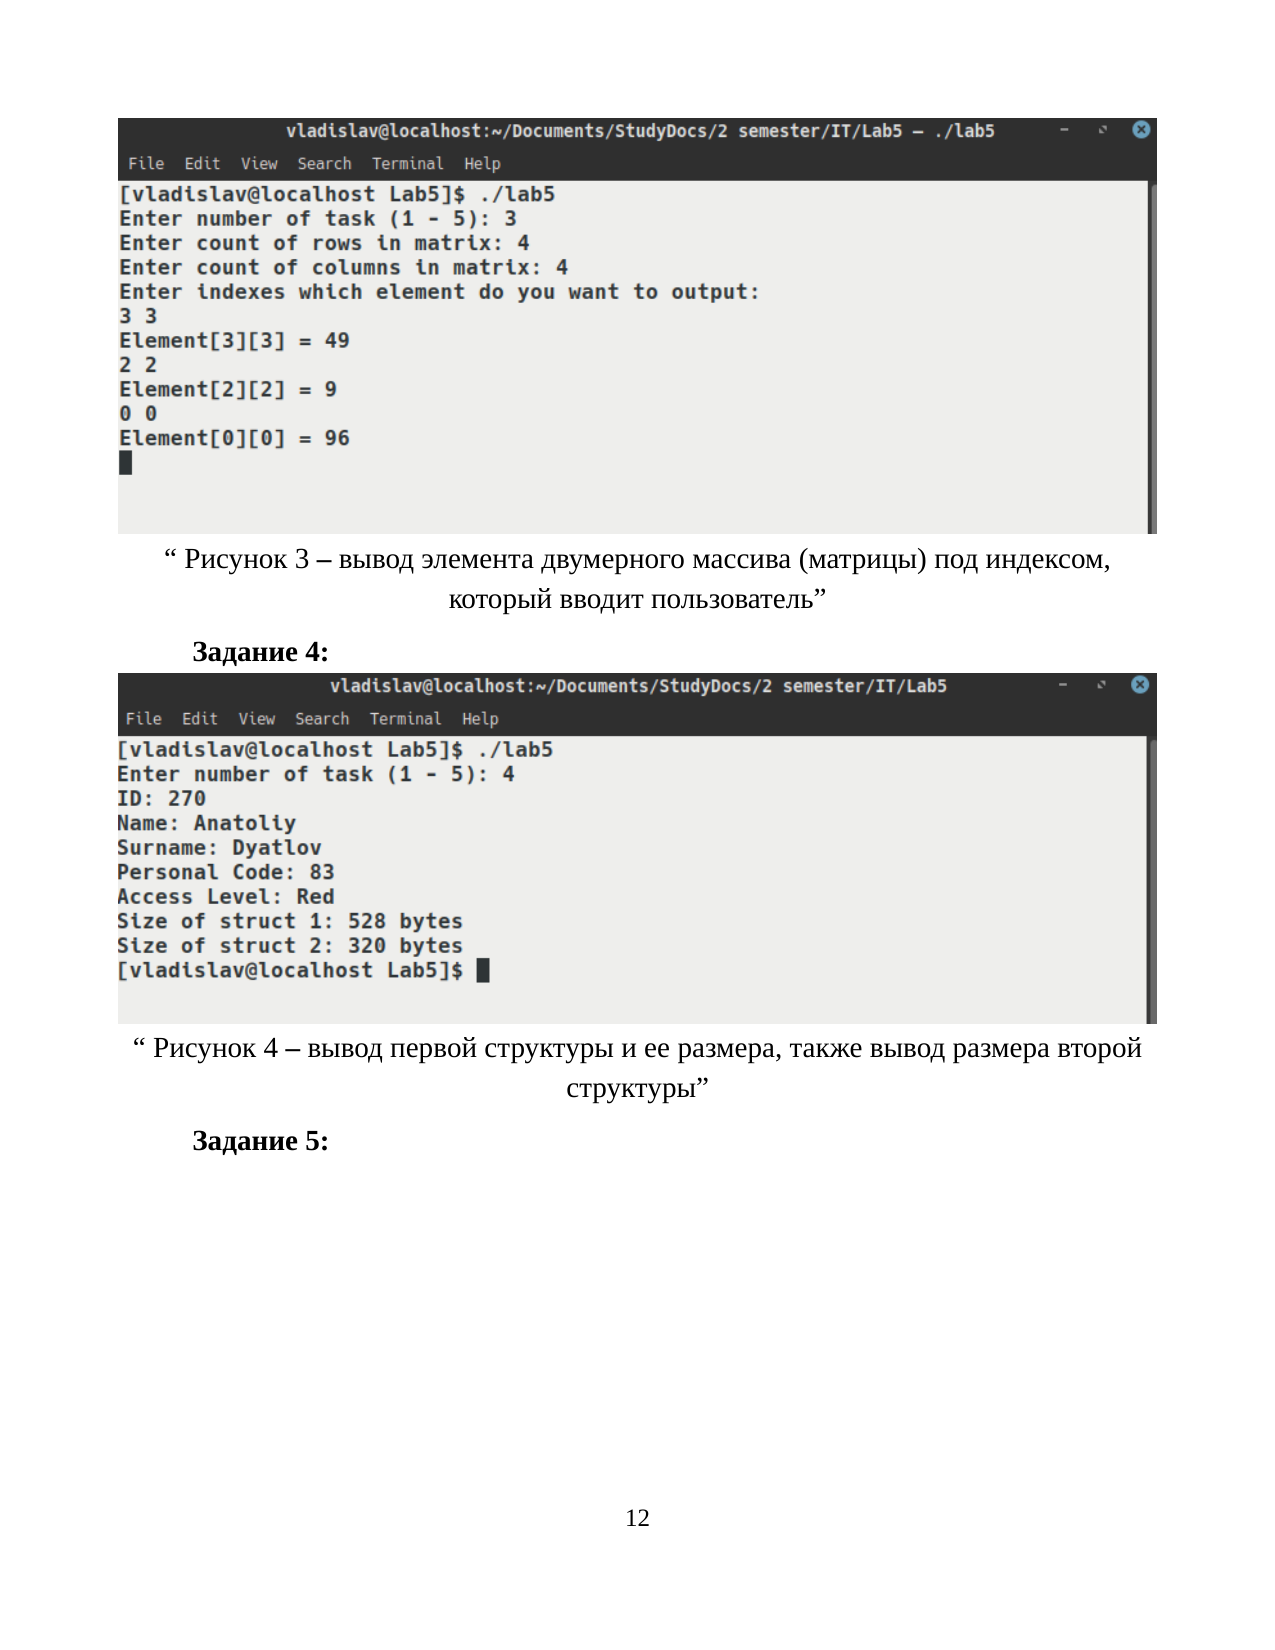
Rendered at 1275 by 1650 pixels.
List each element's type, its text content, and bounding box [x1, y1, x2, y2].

picture [118, 673, 1157, 1024]
text “ Рисунок 4 – вывод первой структуры и ее размера, также вывод размера второй структуры” [118, 1024, 1157, 1104]
text “ Рисунок 3 – вывод элемента двумерного массива (матрицы) под индексом, который вводит пользователь” [118, 534, 1157, 614]
picture [118, 118, 1157, 534]
text Задание 4: [118, 634, 1157, 667]
text Задание 5: [118, 1123, 1157, 1157]
